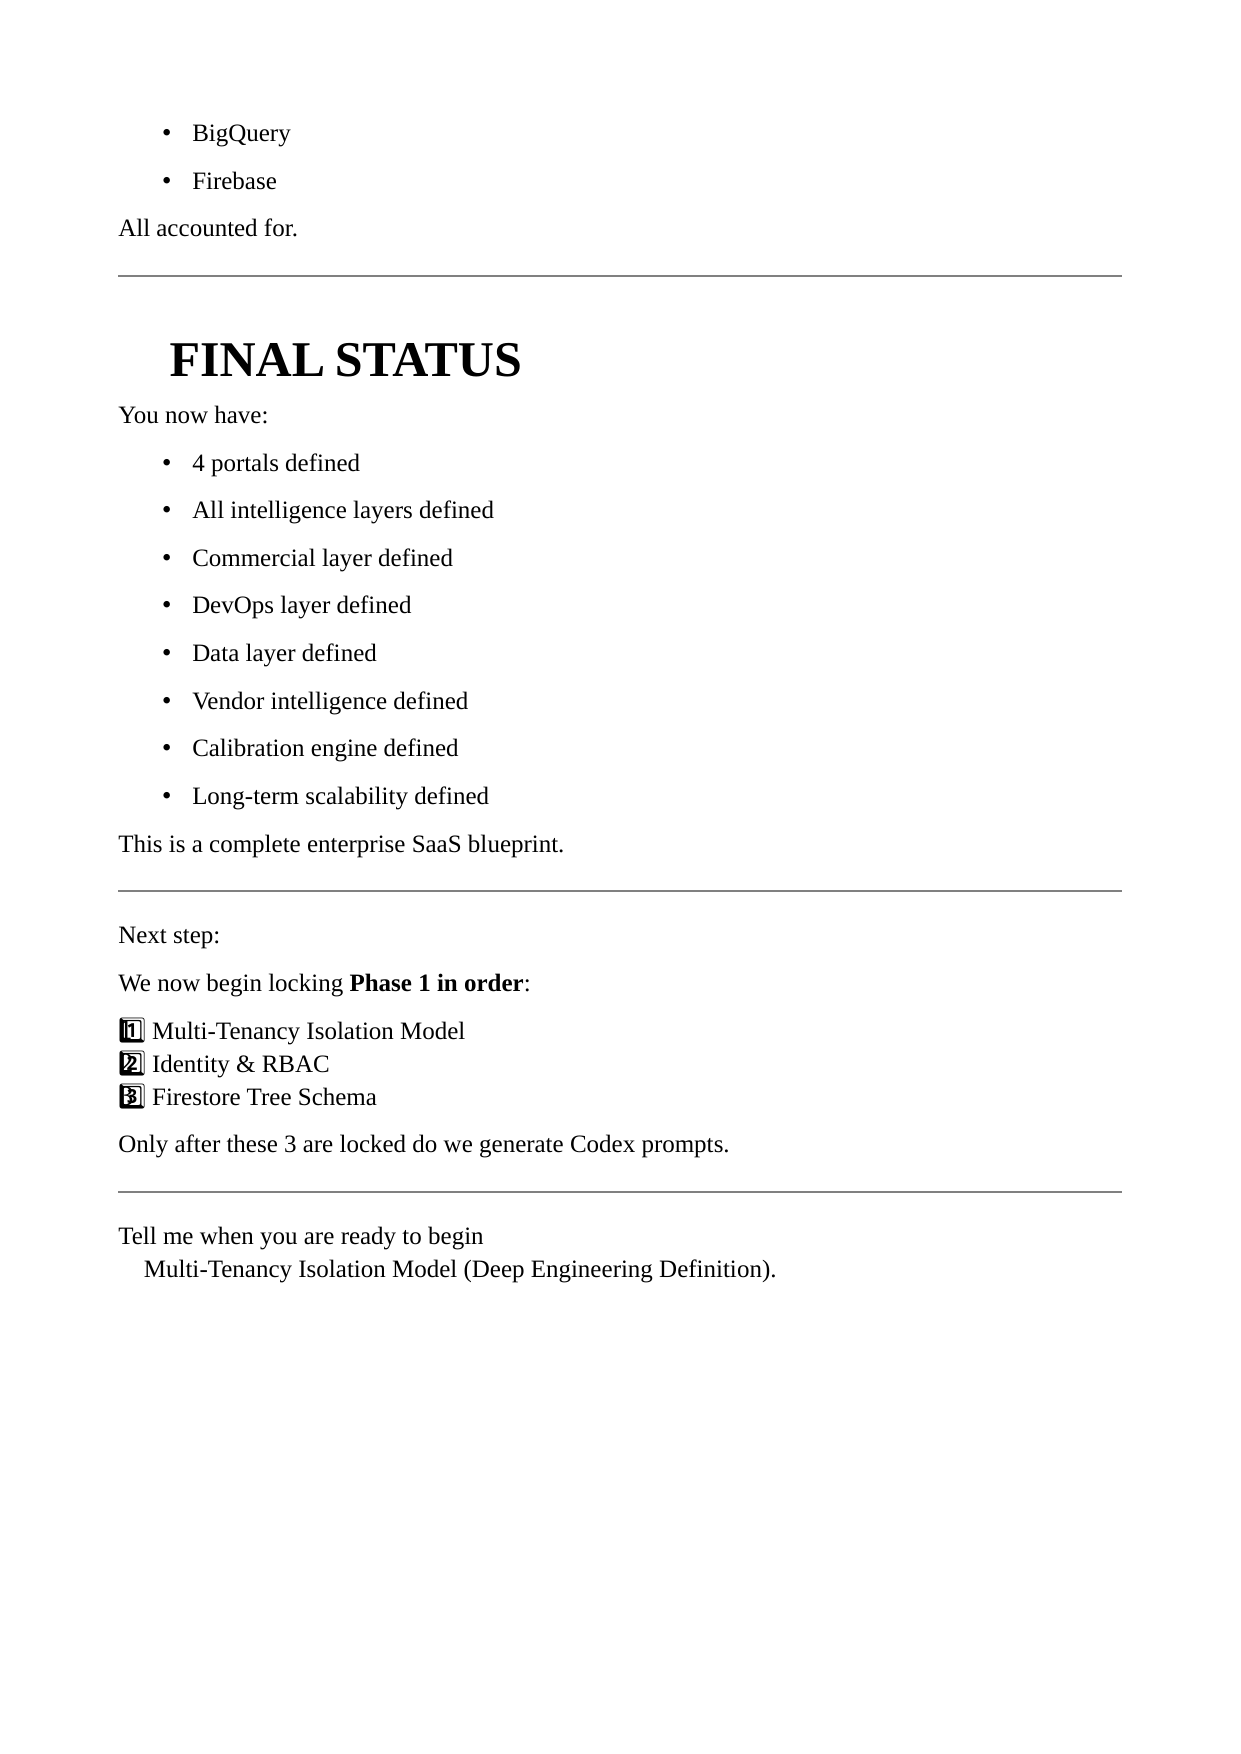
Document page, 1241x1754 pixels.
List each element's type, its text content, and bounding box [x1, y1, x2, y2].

list BigQuery [162, 118, 1122, 147]
text This is a complete enterprise SaaS blueprint. [118, 829, 1122, 857]
list 4 portals defined [162, 448, 1122, 477]
list Long-term scalability defined [162, 781, 1122, 810]
text Next step: [118, 921, 1122, 949]
list Firebase [162, 166, 1122, 194]
list DevOps layer defined [162, 591, 1122, 619]
list Vendor intelligence defined [162, 686, 1122, 714]
list Data layer defined [162, 638, 1122, 667]
text All accounted for. [118, 213, 1122, 242]
subtitle 🧠 FINAL STATUS [118, 330, 1122, 388]
text You now have: [118, 400, 1122, 429]
text Only after these 3 are locked do we generate Codex prompts. [118, 1129, 1122, 1158]
text Tell me when you are ready to begin 🧱 Multi-Tenancy Isolation Model (Deep Engineering Definition). [118, 1221, 1122, 1283]
list Commercial layer defined [162, 543, 1122, 572]
text 1️⃣ Multi-Tenancy Isolation Model 2️⃣ Identity & RBAC 3️⃣ Firestore Tree Schema [118, 1016, 1122, 1111]
list All intelligence layers defined [162, 495, 1122, 524]
list Calibration engine defined [162, 733, 1122, 762]
text We now begin locking Phase 1 in order: [118, 968, 1122, 997]
